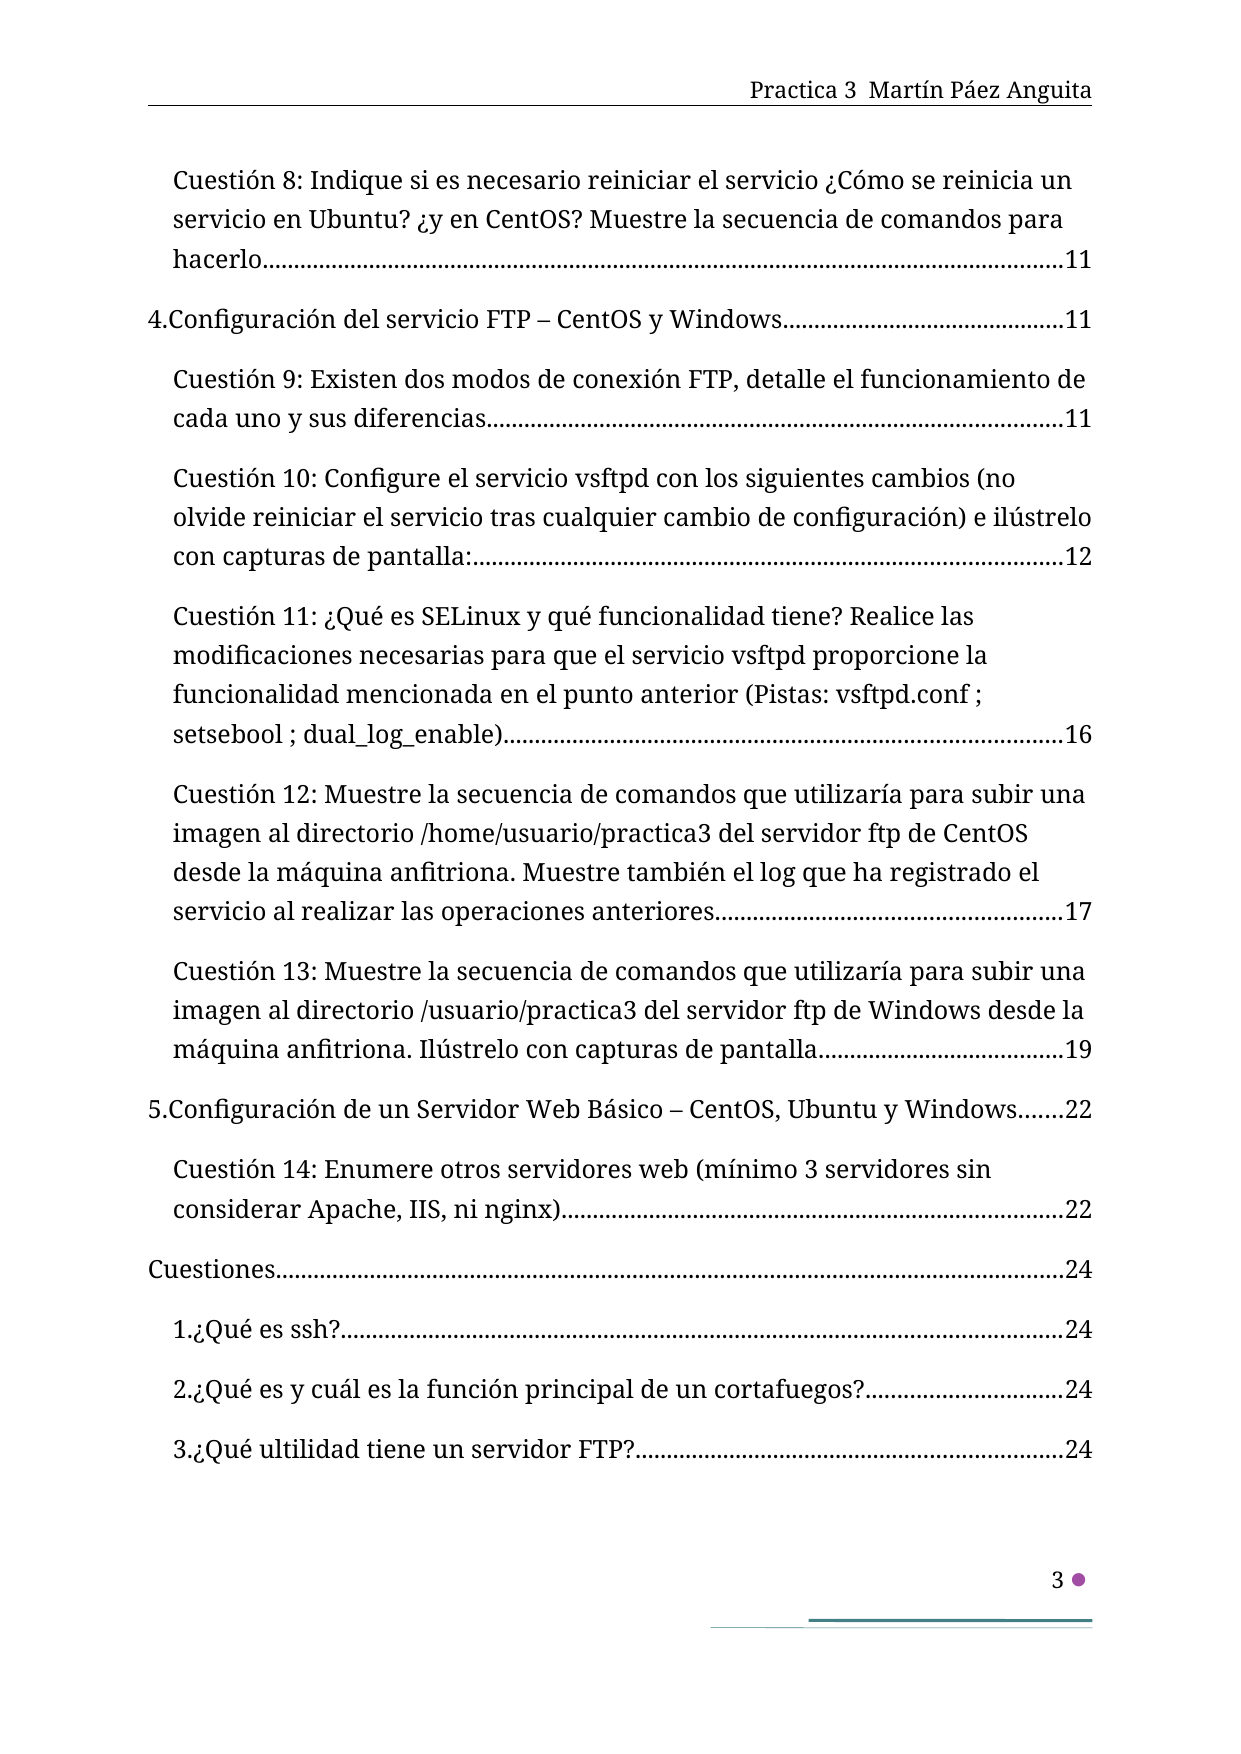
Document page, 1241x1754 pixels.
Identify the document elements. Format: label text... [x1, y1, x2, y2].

text 3.¿Qué ultilidad tiene un servidor FTP? 24 [173, 1431, 1092, 1465]
text Cuestión 14: Enumere otros servidores web (mínimo 3 servidores sin considerar Apache, IIS, ni nginx) 22 [173, 1152, 1092, 1225]
text 2.¿Qué es y cuál es la función principal de un cortafuegos? 24 [173, 1371, 1092, 1405]
text Cuestión 12: Muestre la secuencia de comandos que utilizaría para subir una imagen al directorio /home/usuario/practica3 del servidor ftp de CentOS desde la máquina anfitriona. Muestre también el log que ha registrado el servicio al realizar las operaciones anteriores. 17 [173, 776, 1092, 928]
text 4.Configuración del servicio FTP – CentOS y Windows 11 [148, 301, 1092, 335]
text 5.Configuración de un Servidor Web Básico – CentOS, Ubuntu y Windows 22 [148, 1092, 1092, 1126]
text Cuestión 11: ¿Qué es SELinux y qué funcionalidad tiene? Realice las modificaciones necesarias para que el servicio vsftpd proporcione la funcionalidad mencionada en el punto anterior (Pistas: vsftpd.conf ; setsebool ; dual_log_enable). 16 [173, 599, 1092, 750]
text Cuestiones 24 [148, 1251, 1092, 1285]
text Cuestión 9: Existen dos modos de conexión FTP, detalle el funcionamiento de cada uno y sus diferencias. 11 [173, 361, 1092, 434]
text Cuestión 13: Muestre la secuencia de comandos que utilizaría para subir una imagen al directorio /usuario/practica3 del servidor ftp de Windows desde la máquina anfitriona. Ilústrelo con capturas de pantalla. 19 [173, 954, 1092, 1066]
text Cuestión 10: Configure el servicio vsftpd con los siguientes cambios (no olvide reiniciar el servicio tras cualquier cambio de configuración) e ilústrelo con capturas de pantalla: 12 [173, 460, 1092, 573]
text 1.¿Qué es ssh? 24 [173, 1311, 1092, 1345]
text Cuestión 8: Indique si es necesario reiniciar el servicio ¿Cómo se reinicia un servicio en Ubuntu? ¿y en CentOS? Muestre la secuencia de comandos para hacerlo. 11 [173, 163, 1092, 275]
